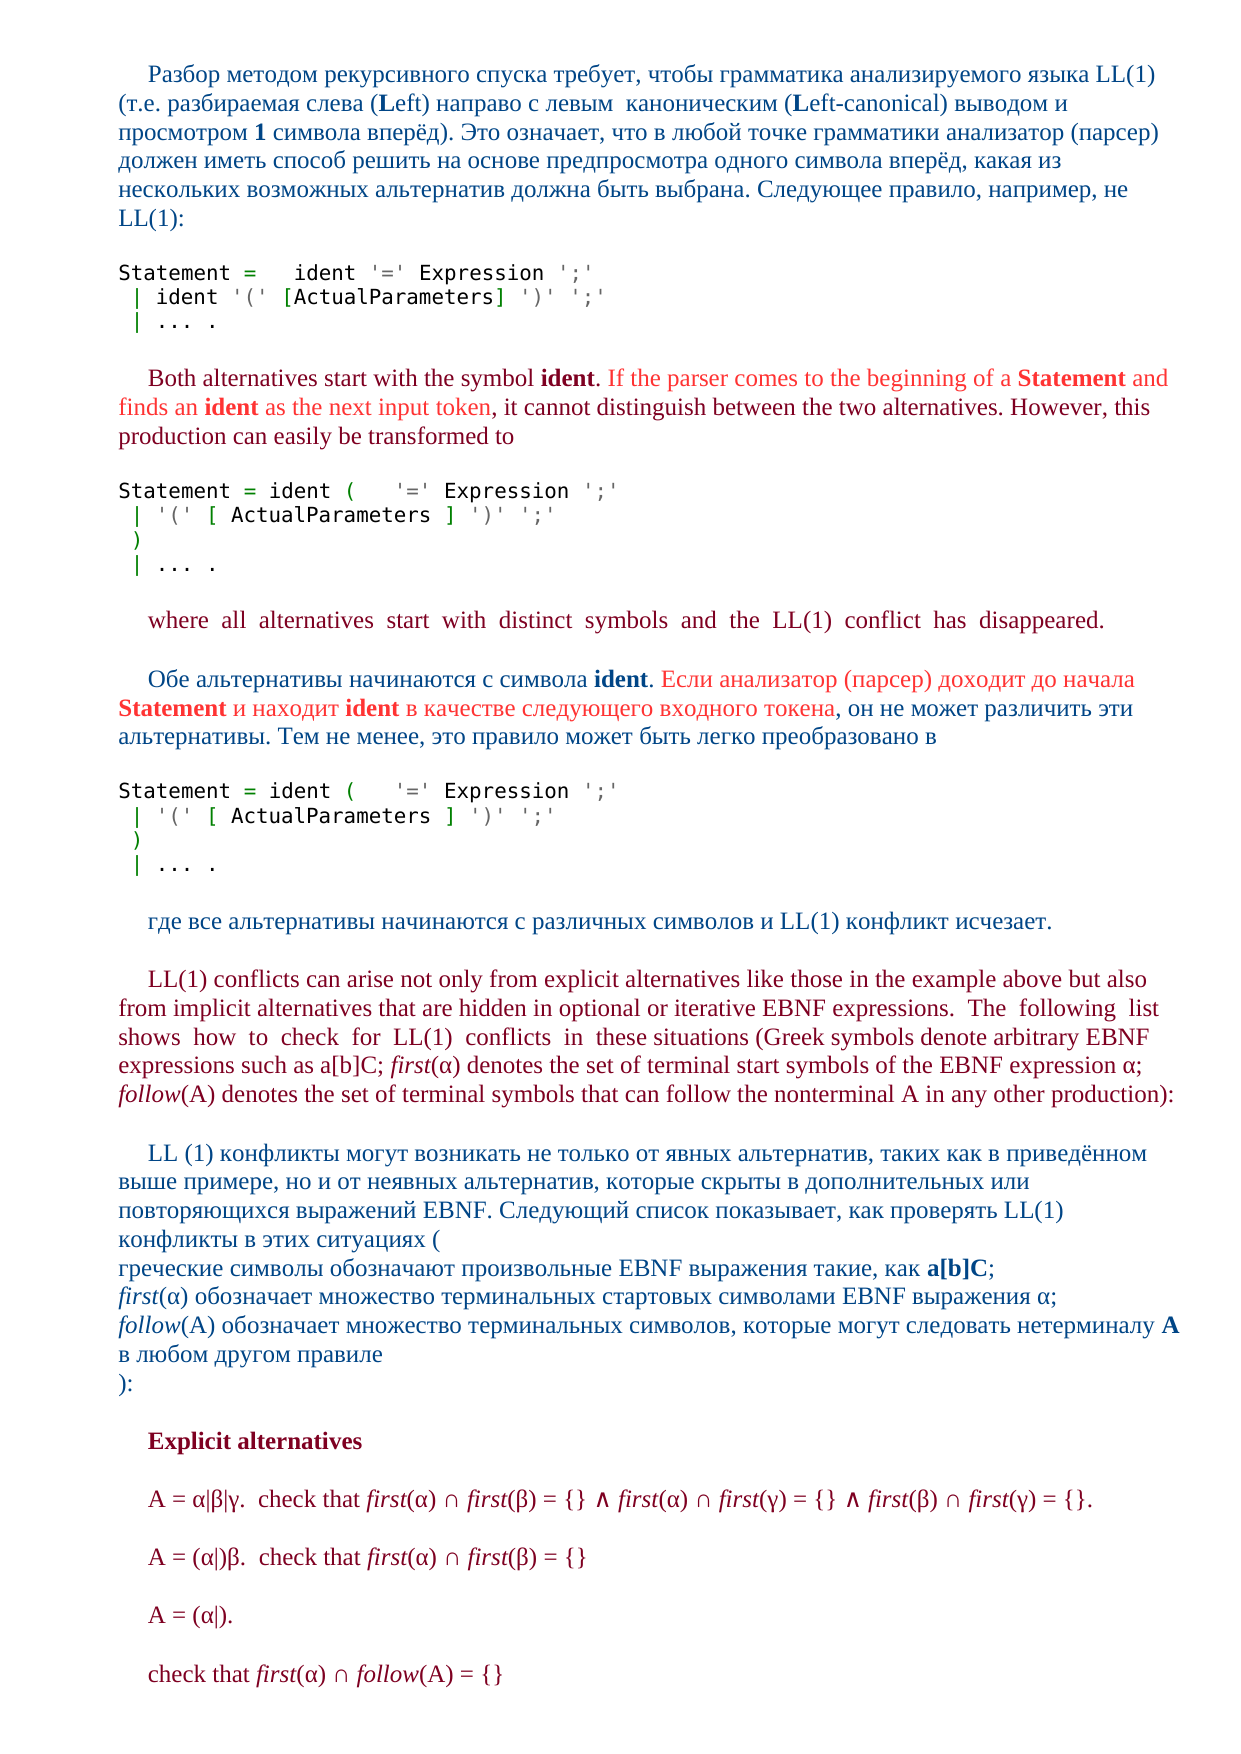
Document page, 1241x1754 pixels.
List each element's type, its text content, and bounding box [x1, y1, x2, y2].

text A = α|β|γ. check that first(α) ∩ first(β) = {} ∧ first(α) ∩ first(γ) = {} ∧ first(β) ∩ first(γ) = {}. [118, 1484, 1181, 1513]
text Statement = ident ( '=' Expression ';' | '(' [ ActualParameters ] ')' ';' ) | ... . [118, 779, 1181, 877]
text Разбор методом рекурсивного спуска требует, чтобы грамматика анализируемого языка LL(1) (т.е. разбираемая слева (Left) направо с левым каноническим (Left-canonical) выводом и просмотром 1 символа вперёд). Это означает, что в любой точке грамматики анализатор (парсер) должен иметь способ решить на основе предпросмотра одного символа вперёд, какая из нескольких возможных альтернатив должна быть выбрана. Следующее правило, например, не LL(1): [118, 59, 1181, 232]
text Explicit alternatives [118, 1426, 1181, 1454]
text LL (1) конфликты могут возникать не только от явных альтернатив, таких как в приведённом выше примере, но и от неявных альтернатив, которые скрыты в дополнительных или повторяющихся выражений EBNF. Следующий список показывает, как проверять LL(1) конфликты в этих ситуациях ( греческие символы обозначают произвольные EBNF выражения такие, как a[b]C; first(α) обозначает множество терминальных стартовых символами EBNF выражения α; follow(A) обозначает множество терминальных символов, которые могут следовать нетерминалу А в любом другом правиле ): [118, 1138, 1181, 1396]
text A = (α|). [118, 1601, 1181, 1629]
text A = (α|)β. check that first(α) ∩ first(β) = {} [118, 1542, 1181, 1571]
text Обе альтернативы начинаются с символа ident. Если анализатор (парсер) доходит до начала Statement и находит ident в качестве следующего входного токена, он не может различить эти альтернативы. Тем не менее, это правило может быть легко преобразовано в [118, 664, 1181, 750]
text Statement = ident '=' Expression ';' | ident '(' [ActualParameters] ')' ';' | ... . [118, 261, 1181, 334]
text LL(1) conflicts can arise not only from explicit alternatives like those in the example above but also from implicit alternatives that are hidden in optional or iterative EBNF expressions. The following list shows how to check for LL(1) conflicts in these situations (Greek symbols denote arbitrary EBNF expressions such as a[b]C; first(α) denotes the set of terminal start symbols of the EBNF expression α; follow(A) denotes the set of terminal symbols that can follow the nonterminal A in any other production): [118, 964, 1181, 1108]
text where all alternatives start with distinct symbols and the LL(1) conflict has disappeared. [118, 606, 1181, 634]
text Statement = ident ( '=' Expression ';' | '(' [ ActualParameters ] ')' ';' ) | ... . [118, 479, 1181, 576]
text где все альтернативы начинаются с различных символов и LL(1) конфликт исчезает. [118, 906, 1181, 935]
text Both alternatives start with the symbol ident. If the parser comes to the beginning of a Statement and finds an ident as the next input token, it cannot distinguish between the two alternatives. However, this production can easily be transformed to [118, 363, 1181, 449]
text check that first(α) ∩ follow(A) = {} [118, 1659, 1181, 1687]
